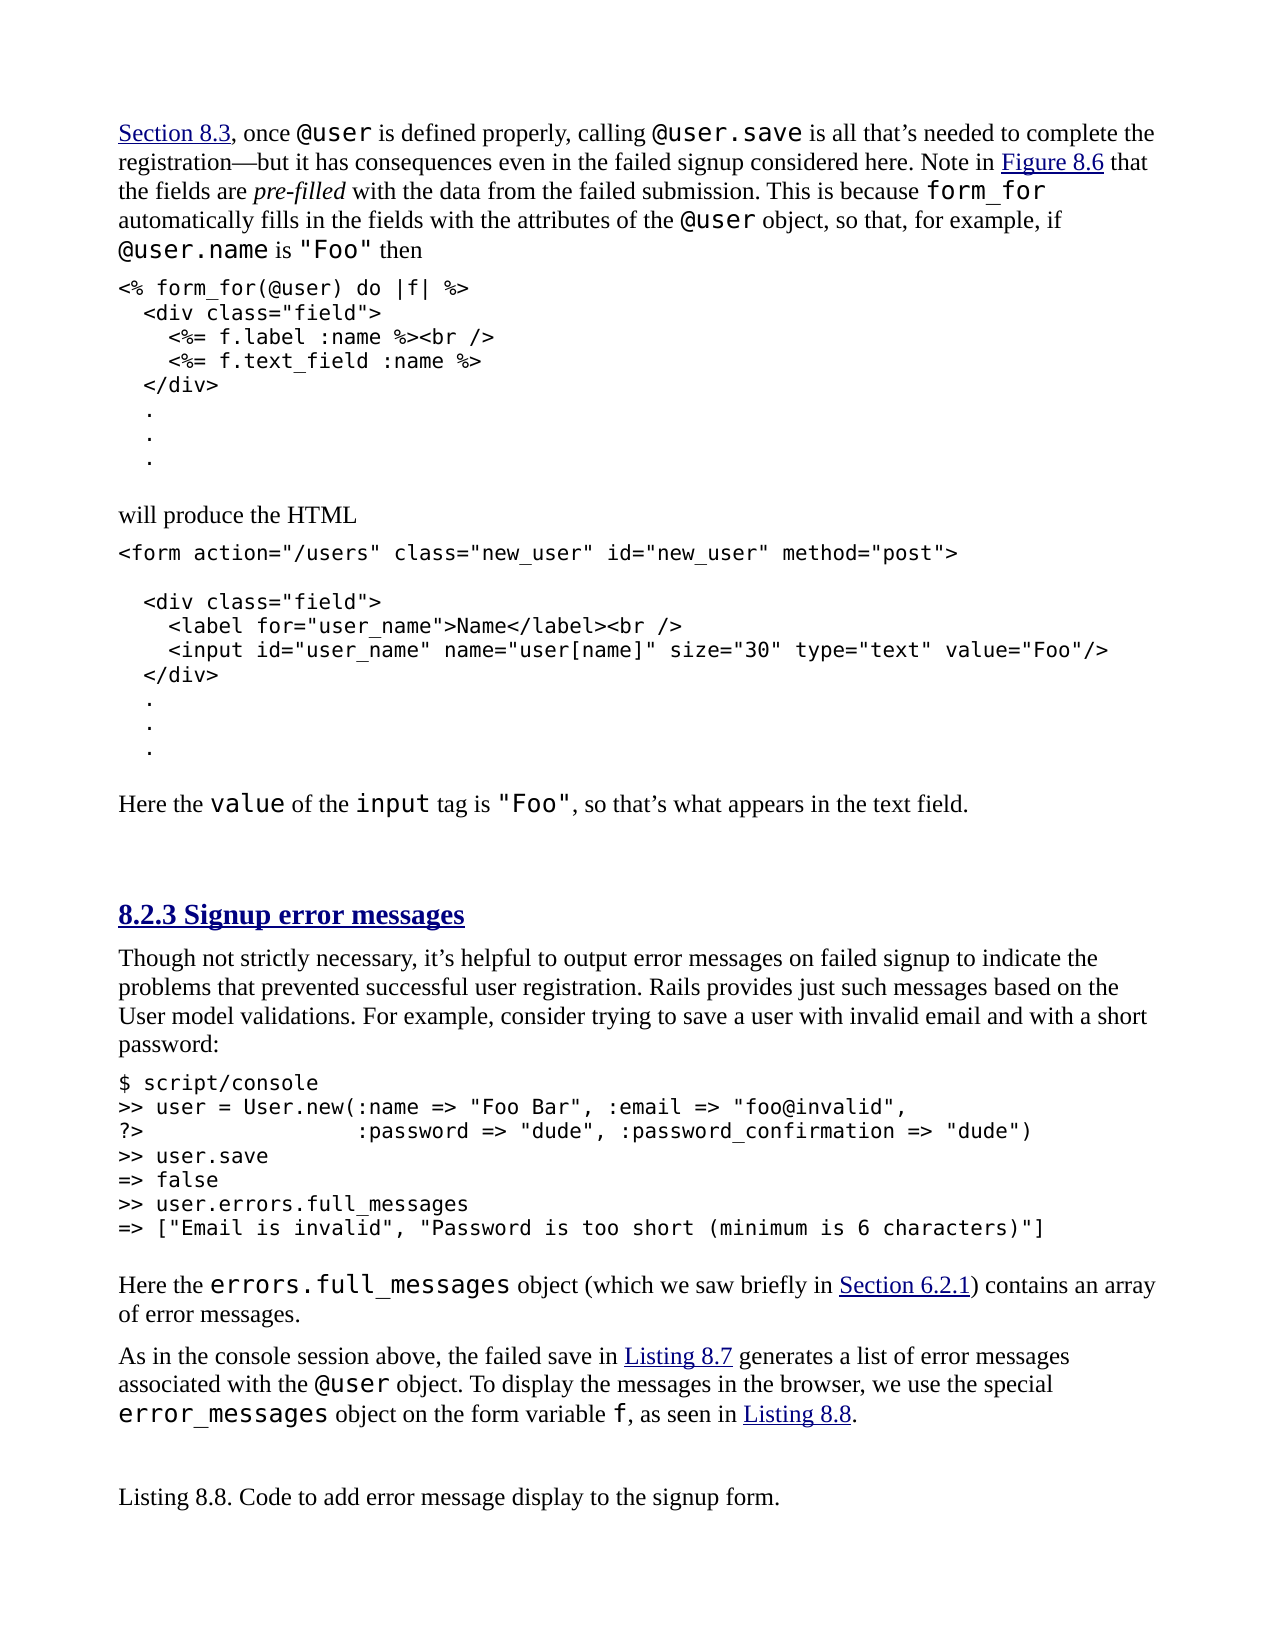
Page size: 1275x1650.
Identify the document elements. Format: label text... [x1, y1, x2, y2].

text . [118, 711, 1157, 736]
text Listing 8.8. Code to add error message display to the signup form. [118, 1482, 1157, 1511]
text >> user.errors.full_messages [118, 1192, 1157, 1216]
text . [118, 422, 1157, 446]
text will produce the HTML [118, 500, 1157, 529]
subtitle 8.2.3 Signup error messages [118, 897, 1157, 931]
text >> user.save [118, 1144, 1157, 1168]
text <div class="field"> [118, 590, 1157, 614]
text <label for="user_name">Name</label><br /> [118, 614, 1157, 638]
text <div class="field"> [118, 301, 1157, 325]
text Here the errors.full_messages object (which we saw briefly in Section 6.2.1) contains an array of error messages. [118, 1270, 1157, 1328]
text => ["Email is invalid", "Password is too short (minimum is 6 characters)"] [118, 1216, 1157, 1241]
text As in the console session above, the failed save in Listing 8.7 generates a list of error messages associated with the @user object. To display the messages in the browser, we use the special error_messages object on the form variable f, as seen in Listing 8.8. [118, 1341, 1157, 1428]
text <form action="/users" class="new_user" id="new_user" method="post"> [118, 541, 1157, 566]
text . [118, 446, 1157, 471]
text <input id="user_name" name="user[name]" size="30" type="text" value="Foo"/> [118, 638, 1157, 663]
text . [118, 398, 1157, 422]
text <%= f.label :name %><br /> [118, 325, 1157, 349]
text $ script/console [118, 1071, 1157, 1095]
text <%= f.text_field :name %> [118, 349, 1157, 373]
text => false [118, 1168, 1157, 1192]
text <% form_for(@user) do |f| %> [118, 276, 1157, 301]
text . [118, 736, 1157, 760]
text >> user = User.new(:name => "Foo Bar", :email => "foo@invalid", [118, 1095, 1157, 1119]
text Here the value of the input tag is "Foo", so that’s what appears in the text field. [118, 789, 1157, 818]
text Though not strictly necessary, it’s helpful to output error messages on failed signup to indicate the problems that prevented successful user registration. Rails provides just such messages based on the User model validations. For example, consider trying to save a user with invalid email and with a short password: [118, 943, 1157, 1058]
text </div> [118, 373, 1157, 398]
text . [118, 687, 1157, 711]
text ?> :password => "dude", :password_confirmation => "dude") [118, 1119, 1157, 1144]
text </div> [118, 663, 1157, 687]
text Section 8.3, once @user is defined properly, calling @user.save is all that’s needed to complete the registration—but it has consequences even in the failed signup considered here. Note in Figure 8.6 that the fields are pre-filled with the data from the failed submission. This is because form_for automatically fills in the fields with the attributes of the @user object, so that, for example, if @user.name is "Foo" then [118, 118, 1157, 264]
